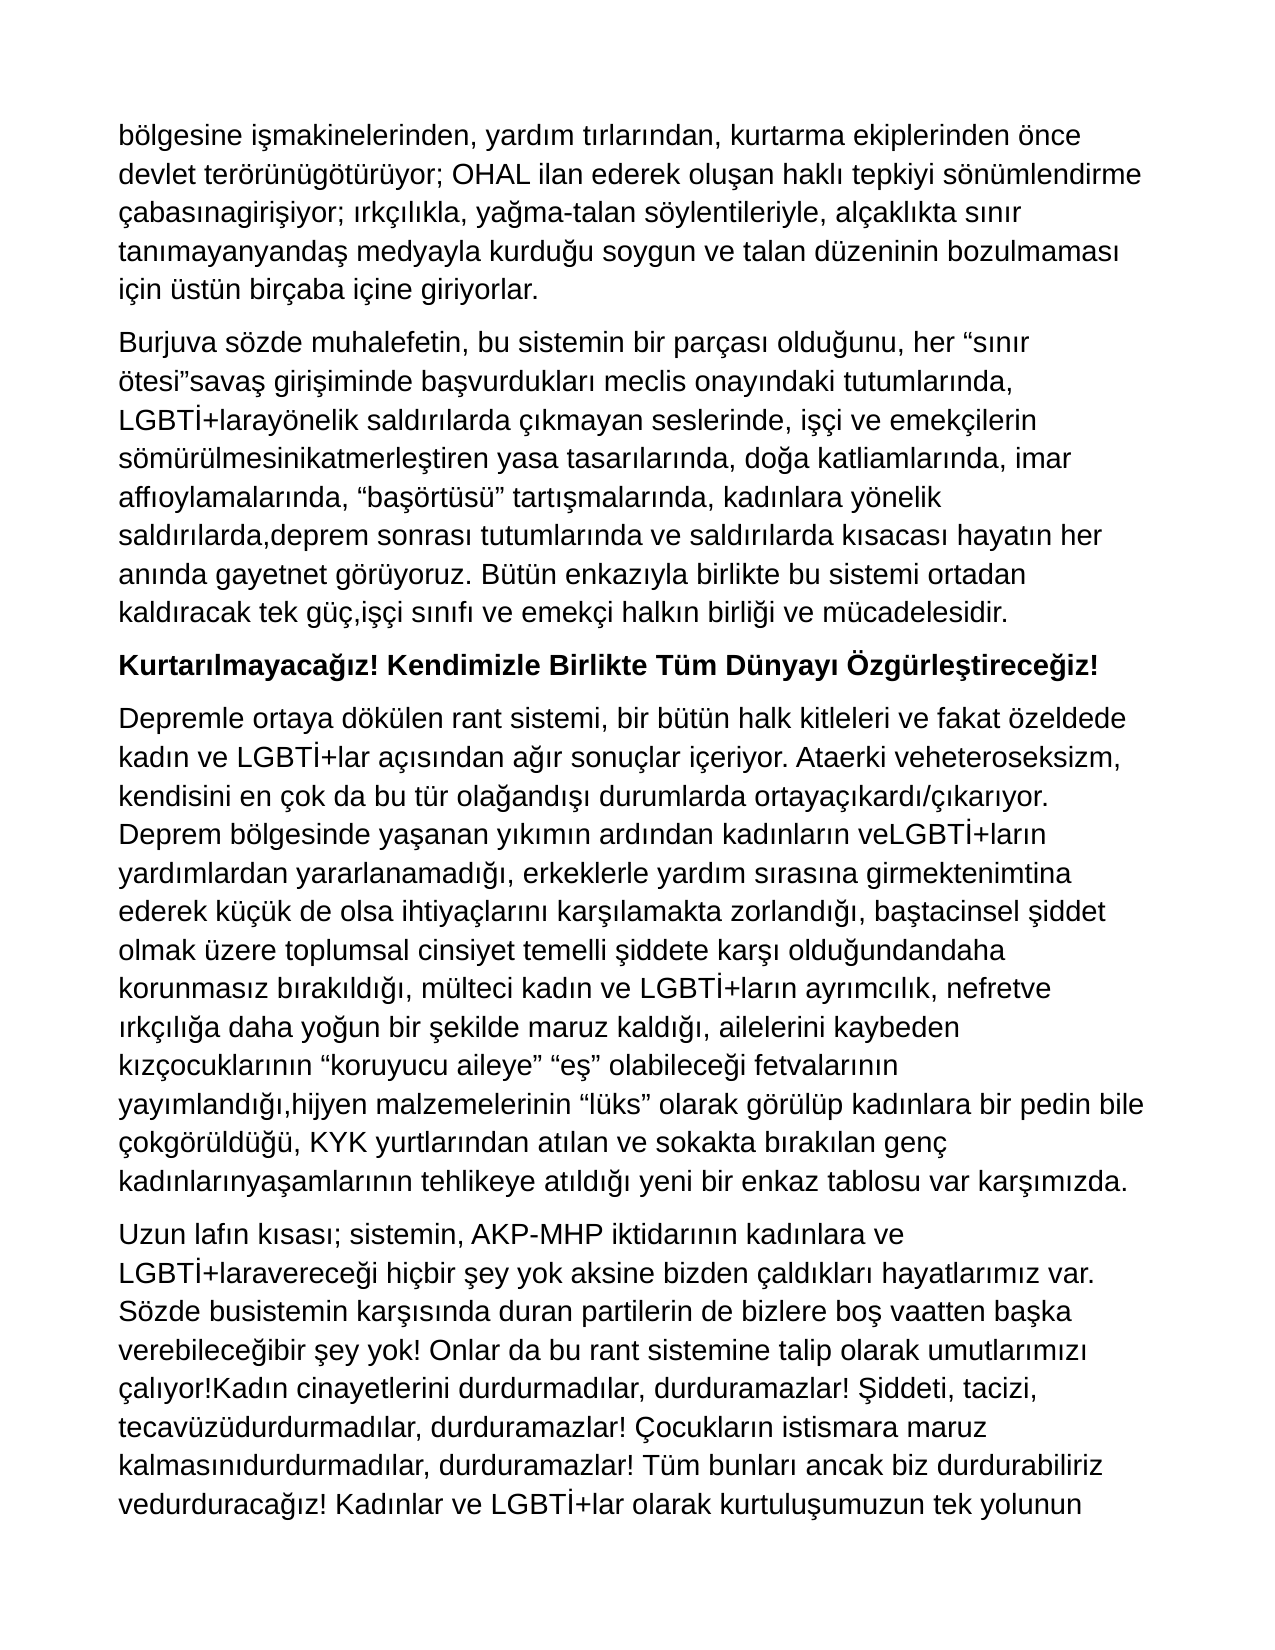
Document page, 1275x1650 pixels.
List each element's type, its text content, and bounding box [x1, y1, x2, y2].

text Uzun lafın kısası; sistemin, AKP-MHP iktidarının kadınlara ve LGBTİ+laravereceği hiçbir şey yok aksine bizden çaldıkları hayatlarımız var. Sözde busistemin karşısında duran partilerin de bizlere boş vaatten başka verebileceğibir şey yok! Onlar da bu rant sistemine talip olarak umutlarımızı çalıyor!Kadın cinayetlerini durdurmadılar, durduramazlar! Şiddeti, tacizi, tecavüzüdurdurmadılar, durduramazlar! Çocukların istismara maruz kalmasınıdurdurmadılar, durduramazlar! Tüm bunları ancak biz durdurabiliriz vedurduracağız! Kadınlar ve LGBTİ+lar olarak kurtuluşumuzun tek yolunun [118, 1217, 1157, 1520]
text Depremle ortaya dökülen rant sistemi, bir bütün halk kitleleri ve fakat özeldede kadın ve LGBTİ+lar açısından ağır sonuçlar içeriyor. Ataerki veheteroseksizm, kendisini en çok da bu tür olağandışı durumlarda ortayaçıkardı/çıkarıyor. Deprem bölgesinde yaşanan yıkımın ardından kadınların veLGBTİ+ların yardımlardan yararlanamadığı, erkeklerle yardım sırasına girmektenimtina ederek küçük de olsa ihtiyaçlarını karşılamakta zorlandığı, baştacinsel şiddet olmak üzere toplumsal cinsiyet temelli şiddete karşı olduğundandaha korunmasız bırakıldığı, mülteci kadın ve LGBTİ+ların ayrımcılık, nefretve ırkçılığa daha yoğun bir şekilde maruz kaldığı, ailelerini kaybeden kızçocuklarının “koruyucu aileye” “eş” olabileceği fetvalarının yayımlandığı,hijyen malzemelerinin “lüks” olarak görülüp kadınlara bir pedin bile çokgörüldüğü, KYK yurtlarından atılan ve sokakta bırakılan genç kadınlarınyaşamlarının tehlikeye atıldığı yeni bir enkaz tablosu var karşımızda. [118, 701, 1157, 1197]
text Kurtarılmayacağız! Kendimizle Birlikte Tüm Dünyayı Özgürleştireceğiz! [118, 648, 1157, 682]
text bölgesine işmakinelerinden, yardım tırlarından, kurtarma ekiplerinden önce devlet terörünügötürüyor; OHAL ilan ederek oluşan haklı tepkiyi sönümlendirme çabasınagirişiyor; ırkçılıkla, yağma-talan söylentileriyle, alçaklıkta sınır tanımayanyandaş medyayla kurduğu soygun ve talan düzeninin bozulmaması için üstün birçaba içine giriyorlar. [118, 118, 1157, 306]
text Burjuva sözde muhalefetin, bu sistemin bir parçası olduğunu, her “sınır ötesi”savaş girişiminde başvurdukları meclis onayındaki tutumlarında, LGBTİ+larayönelik saldırılarda çıkmayan seslerinde, işçi ve emekçilerin sömürülmesinikatmerleştiren yasa tasarılarında, doğa katliamlarında, imar affıoylamalarında, “başörtüsü” tartışmalarında, kadınlara yönelik saldırılarda,deprem sonrası tutumlarında ve saldırılarda kısacası hayatın her anında gayetnet görüyoruz. Bütün enkazıyla birlikte bu sistemi ortadan kaldıracak tek güç,işçi sınıfı ve emekçi halkın birliği ve mücadelesidir. [118, 325, 1157, 629]
